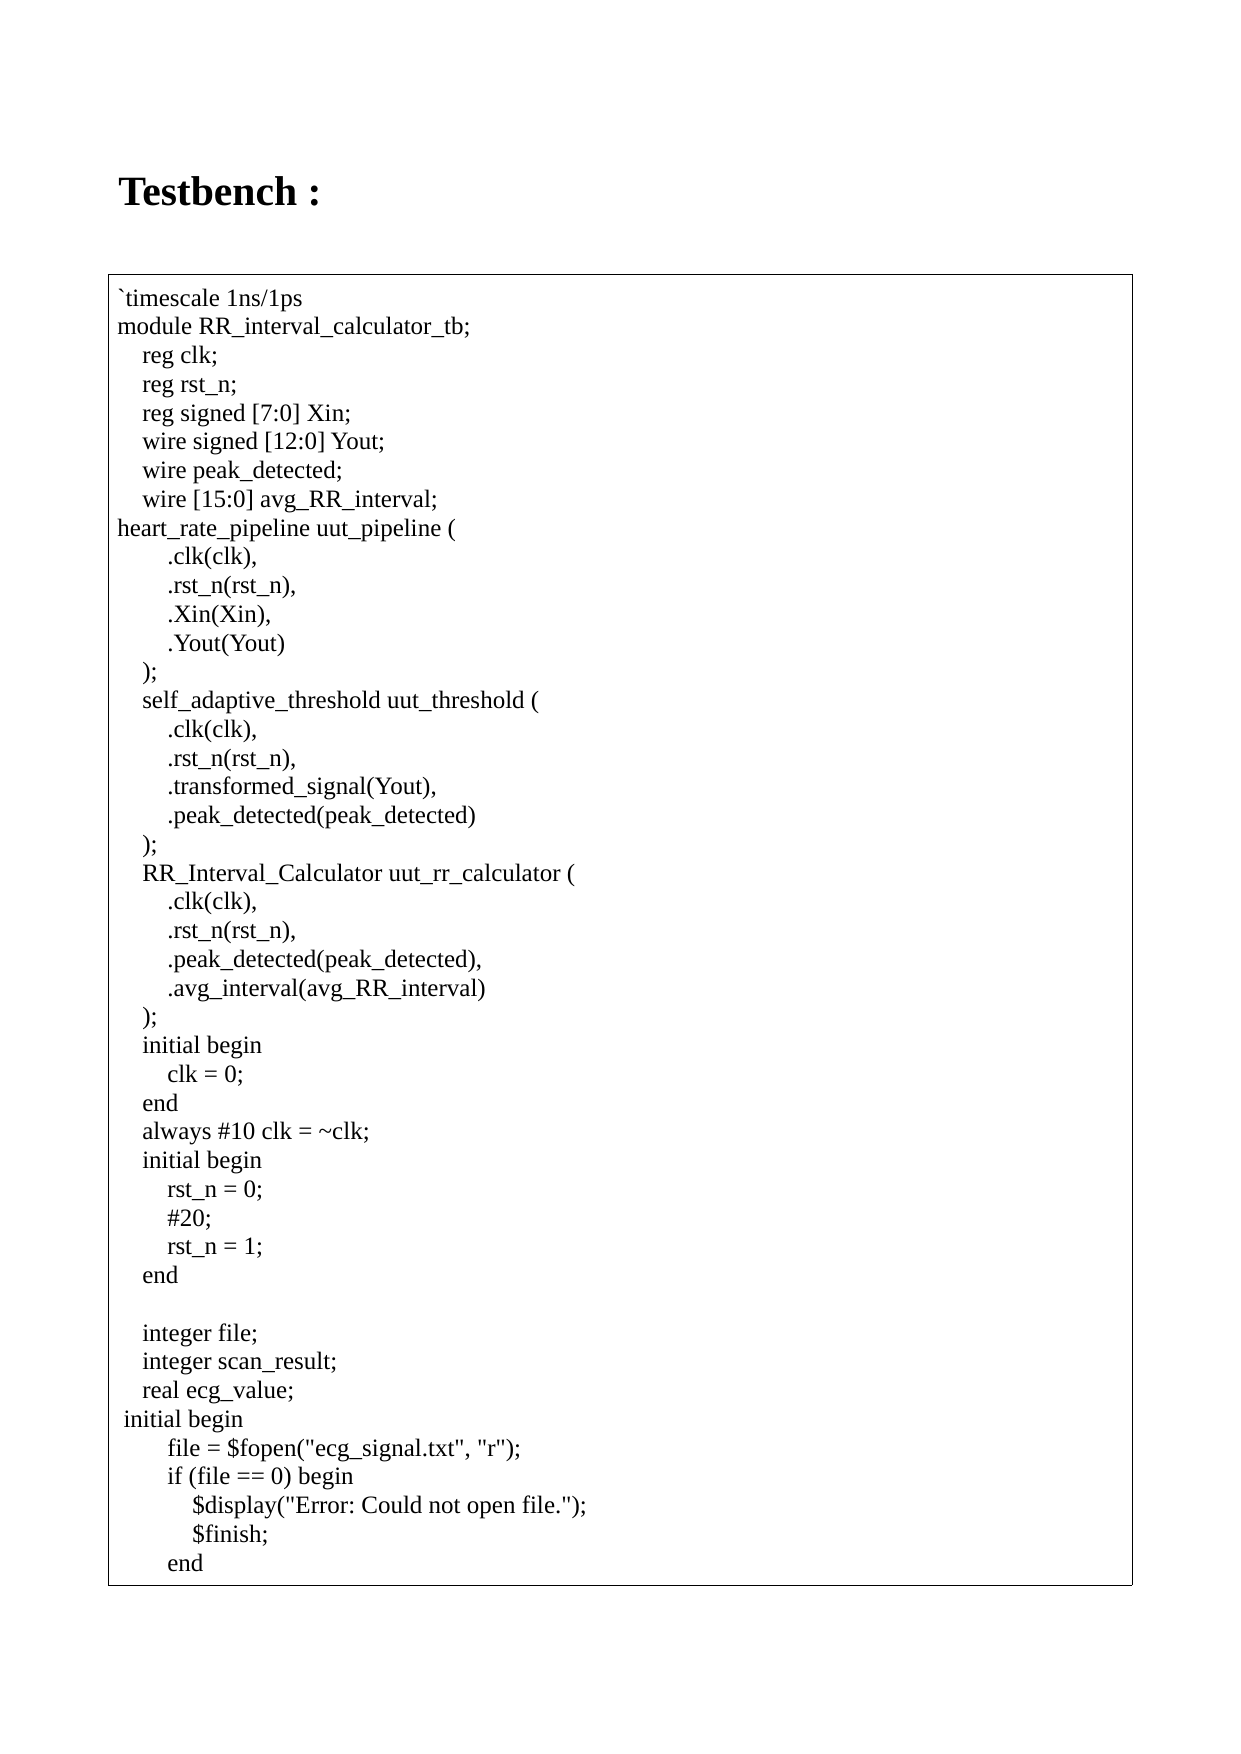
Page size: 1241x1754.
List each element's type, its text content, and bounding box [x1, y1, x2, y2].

text .peak_detected(peak_detected) [117, 800, 1123, 829]
text end [117, 1260, 1123, 1289]
text initial begin [117, 1404, 1123, 1433]
text $finish; [117, 1519, 1123, 1548]
text initial begin [117, 1030, 1123, 1059]
text ); [117, 656, 1123, 685]
text `timescale 1ns/1ps [117, 283, 1123, 311]
text end [117, 1088, 1123, 1116]
text ); [117, 829, 1123, 858]
text reg rst_n; [117, 369, 1123, 398]
text $display("Error: Could not open file."); [117, 1490, 1123, 1519]
text .peak_detected(peak_detected), [117, 944, 1123, 973]
text self_adaptive_threshold uut_threshold ( [117, 685, 1123, 714]
text reg clk; [117, 340, 1123, 369]
text wire signed [12:0] Yout; [117, 426, 1123, 455]
text RR_Interval_Calculator uut_rr_calculator ( [117, 858, 1123, 886]
text .transformed_signal(Yout), [117, 771, 1123, 800]
text .rst_n(rst_n), [117, 915, 1123, 944]
text .clk(clk), [117, 714, 1123, 743]
text heart_rate_pipeline uut_pipeline ( [117, 513, 1123, 541]
text module RR_interval_calculator_tb; [117, 311, 1123, 340]
text .Xin(Xin), [117, 599, 1123, 628]
text .clk(clk), [117, 541, 1123, 570]
text .rst_n(rst_n), [117, 743, 1123, 771]
text .Yout(Yout) [117, 628, 1123, 656]
text .avg_interval(avg_RR_interval) [117, 973, 1123, 1001]
text wire peak_detected; [117, 455, 1123, 484]
text initial begin [117, 1145, 1123, 1174]
text if (file == 0) begin [117, 1461, 1123, 1490]
text ); [117, 1001, 1123, 1030]
text Testbench : [118, 166, 1122, 214]
text clk = 0; [117, 1059, 1123, 1088]
text end [117, 1548, 1123, 1576]
text .rst_n(rst_n), [117, 570, 1123, 599]
text real ecg_value; [117, 1375, 1123, 1404]
text rst_n = 0; [117, 1174, 1123, 1203]
text integer scan_result; [117, 1346, 1123, 1375]
text integer file; [117, 1318, 1123, 1346]
text wire [15:0] avg_RR_interval; [117, 484, 1123, 513]
text .clk(clk), [117, 886, 1123, 915]
text file = $fopen("ecg_signal.txt", "r"); [117, 1433, 1123, 1461]
text rst_n = 1; [117, 1231, 1123, 1260]
text reg signed [7:0] Xin; [117, 398, 1123, 426]
text always #10 clk = ~clk; [117, 1116, 1123, 1145]
text #20; [117, 1203, 1123, 1231]
